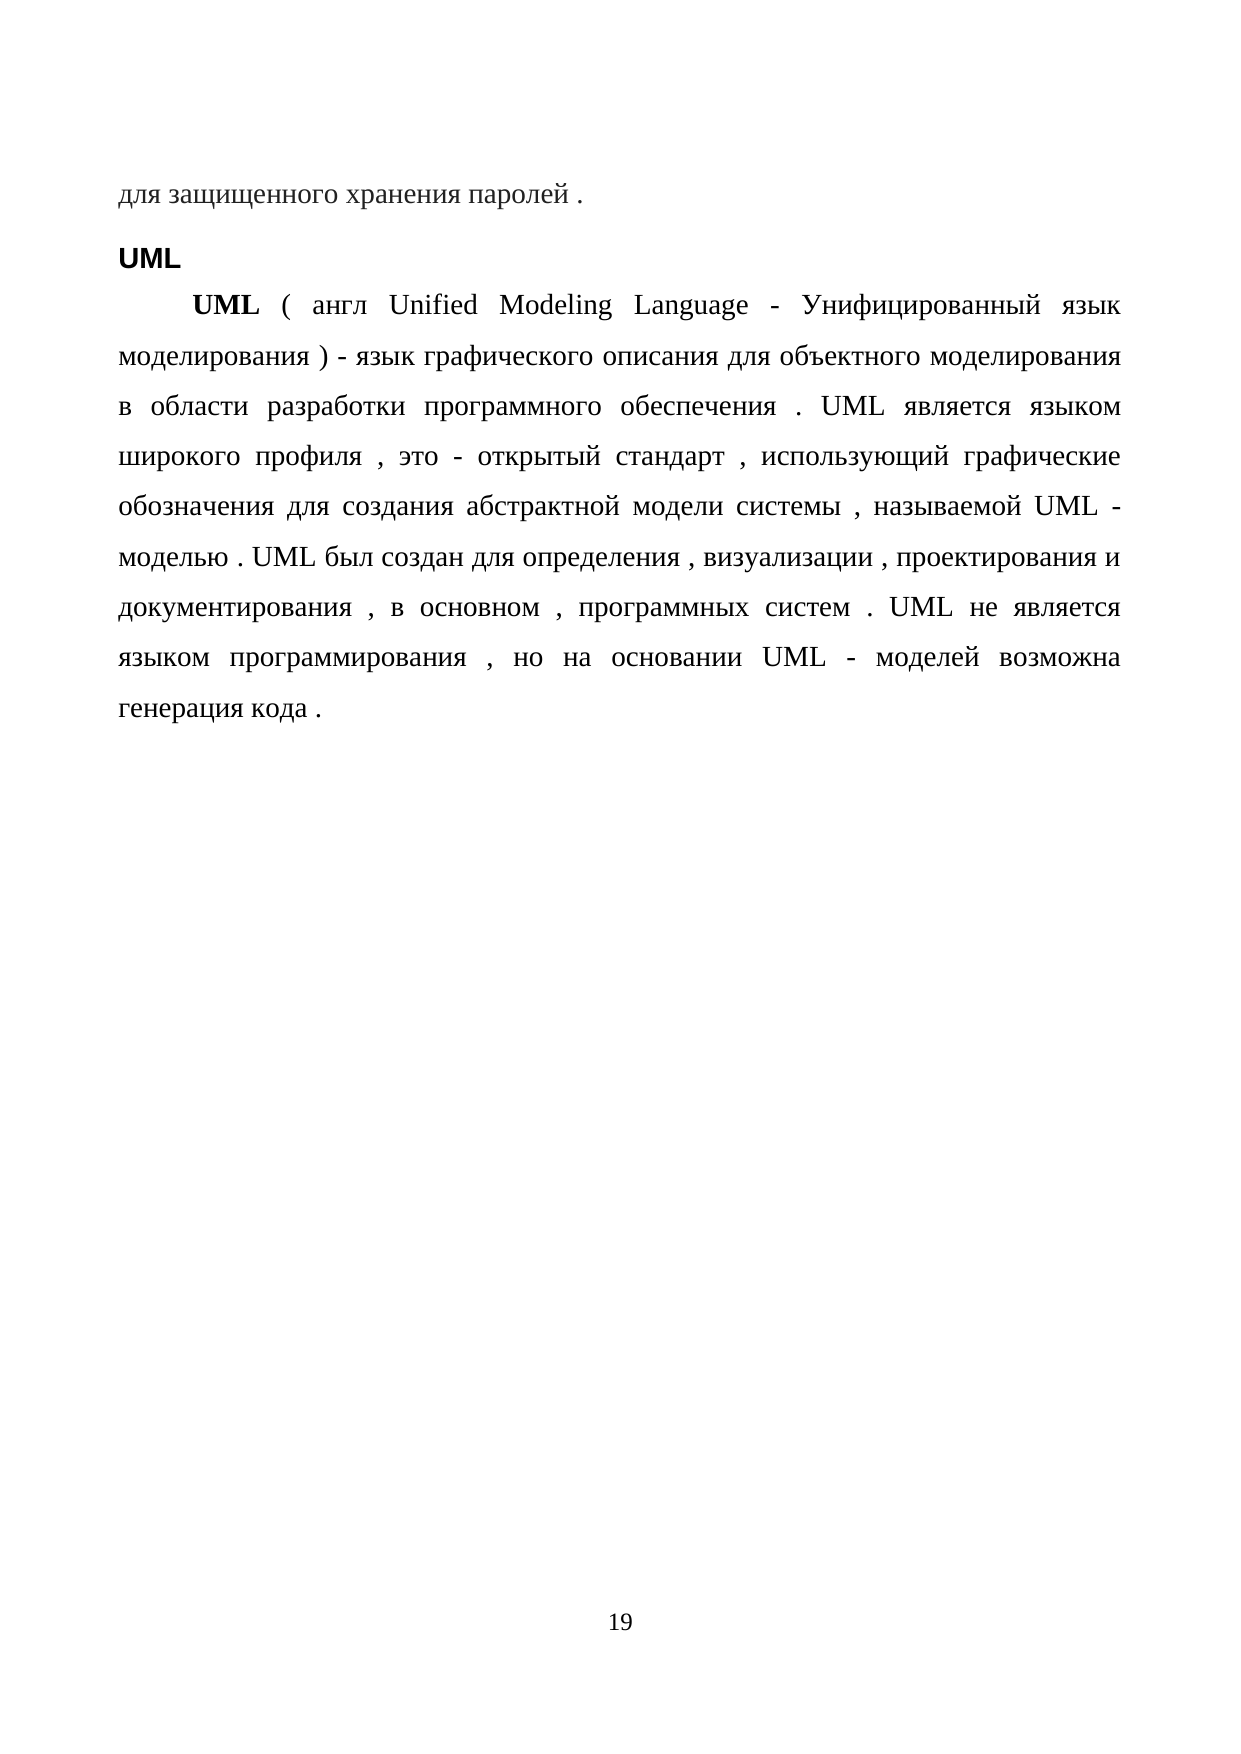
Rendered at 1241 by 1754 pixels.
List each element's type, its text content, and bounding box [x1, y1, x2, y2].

text UML ( англ Unified Modeling Language - Унифицированный язык моделирования ) - язык графического описания для объектного моделирования в области разработки программного обеспечения . UML является языком широкого профиля , это - открытый стандарт , использующий графические обозначения для создания абстрактной модели системы , называемой UML - моделью . UML был создан для определения , визуализации , проектирования и документирования , в основном , программных систем . UML не является языком программирования , но на основании UML - моделей возможна генерация кода . [118, 287, 1122, 723]
text для защищенного хранения паролей . [118, 176, 1122, 210]
subtitle UML [118, 241, 1122, 275]
